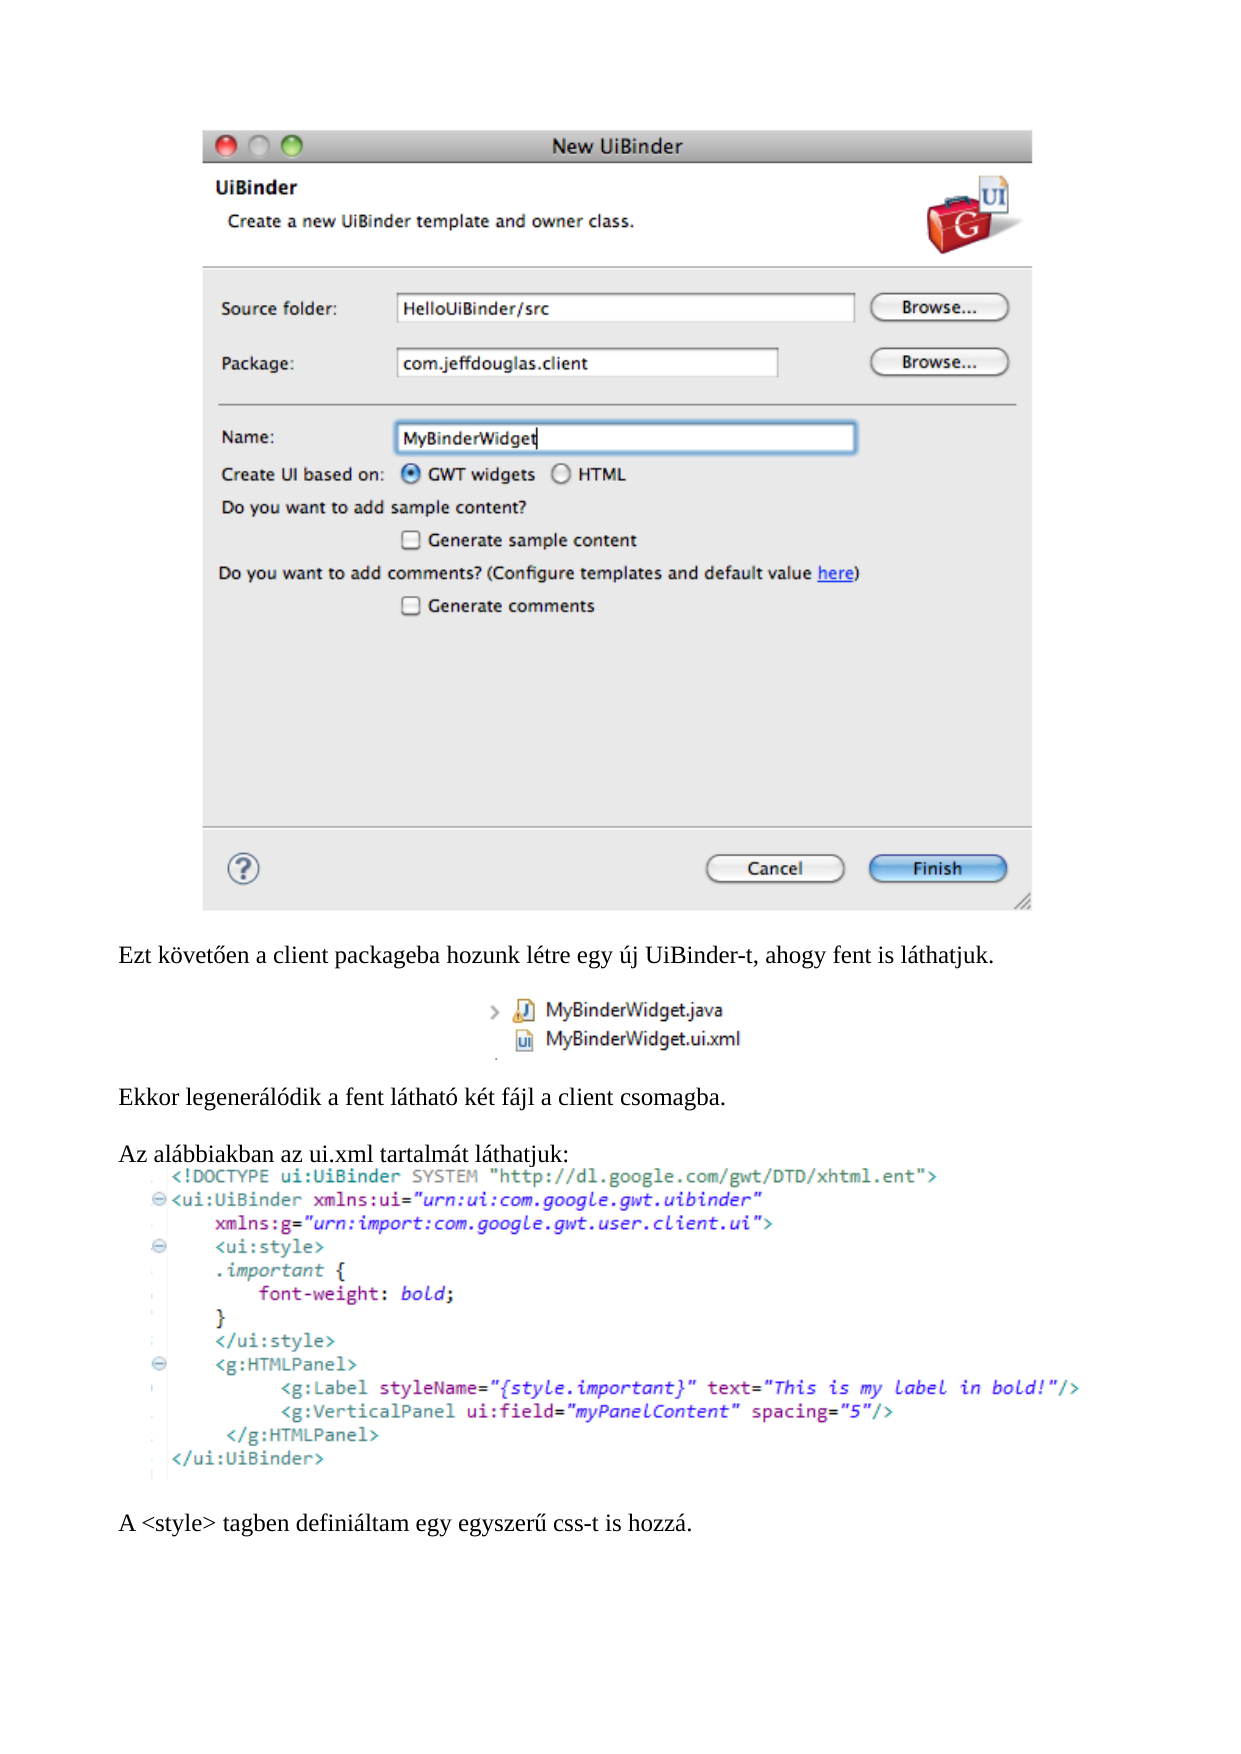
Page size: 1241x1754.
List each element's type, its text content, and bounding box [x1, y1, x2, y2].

text A <style> tagben definiáltam egy egyszerű css-t is hozzá. [118, 1508, 1122, 1536]
text Ekkor legenerálódik a fent látható két fájl a client csomagba. [118, 1082, 1122, 1111]
text Az alábbiakban az ui.xml tartalmát láthatjuk: [118, 1139, 1122, 1168]
picture [151, 1167, 1089, 1479]
text Ezt követően a client packageba hozunk létre egy új UiBinder-t, ahogy fent is láthatjuk. [118, 940, 1122, 968]
picture [192, 118, 1048, 925]
picture [480, 996, 760, 1060]
